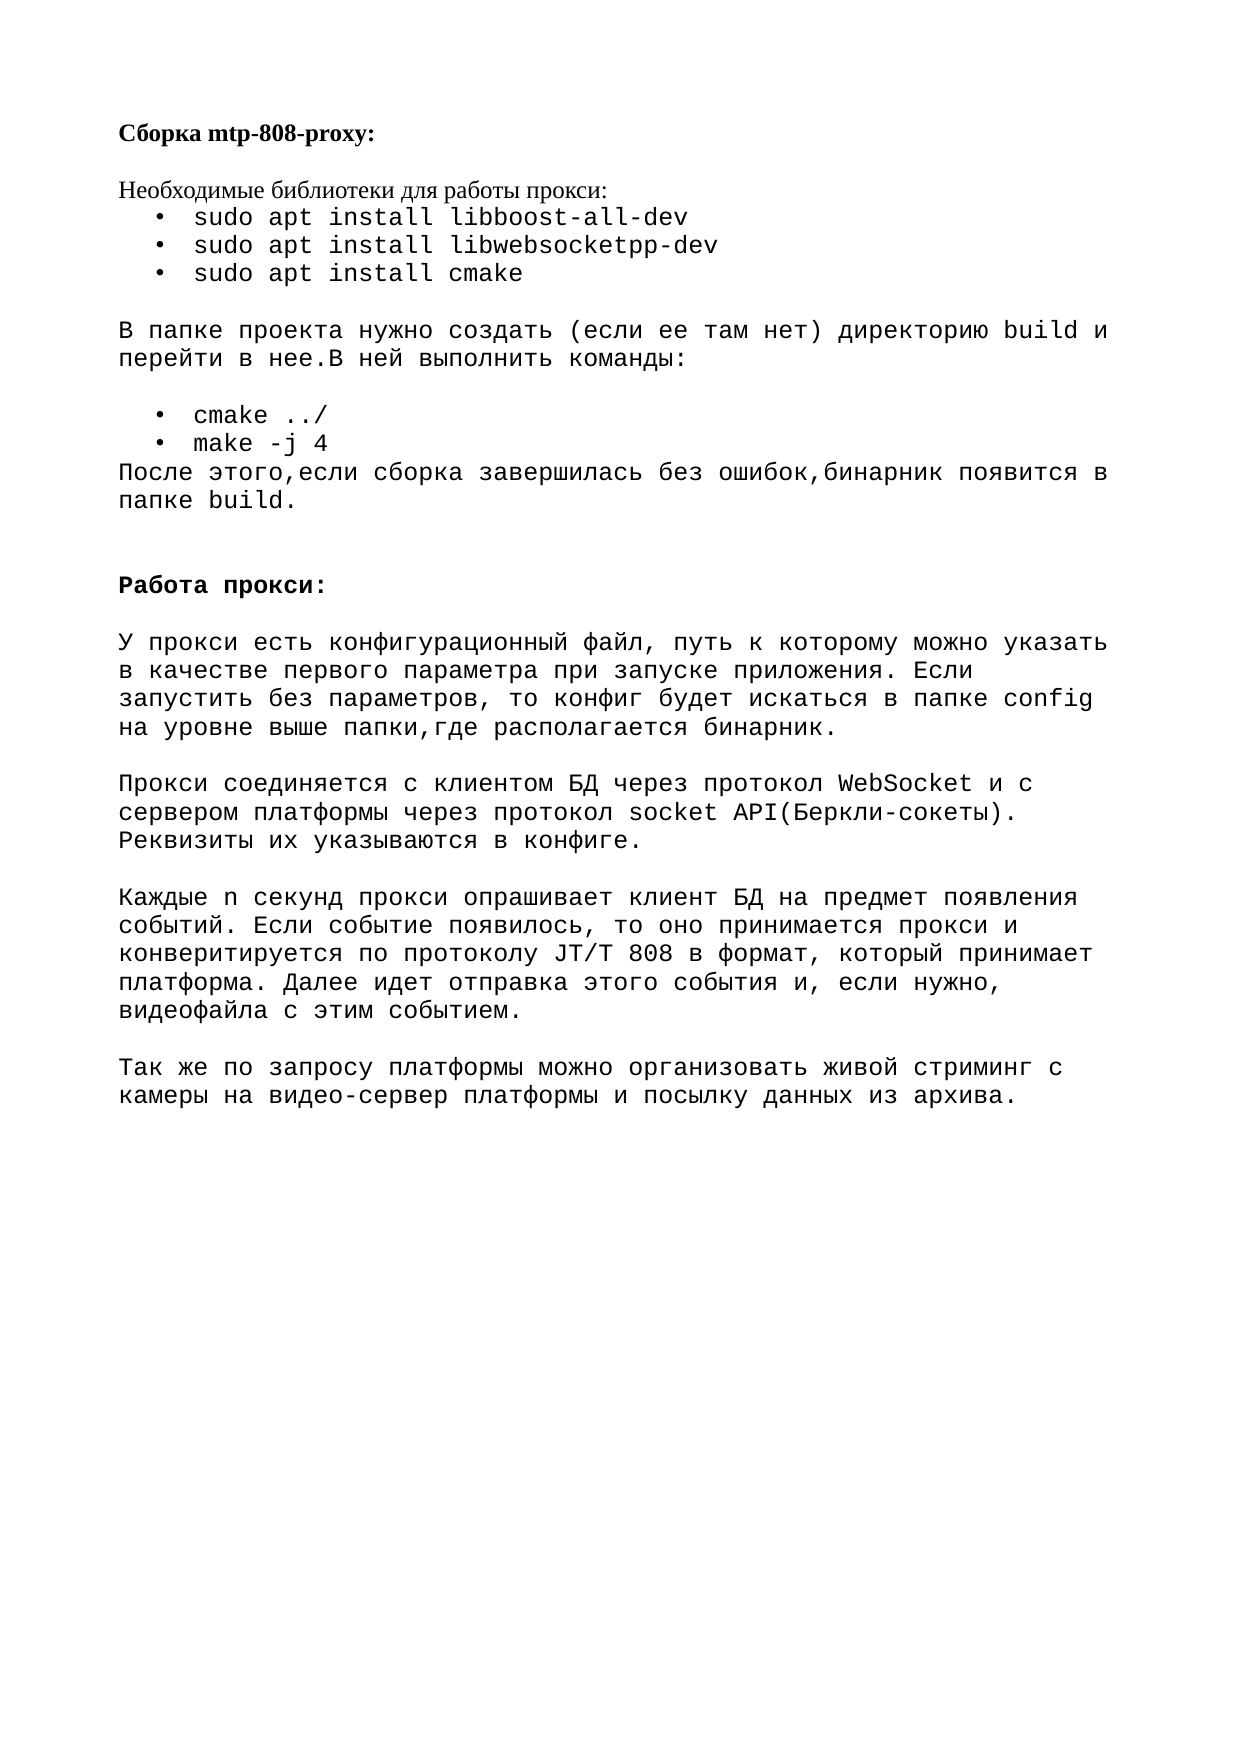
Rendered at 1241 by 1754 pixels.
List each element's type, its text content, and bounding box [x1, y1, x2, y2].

text После этого,если сборка завершилась без ошибок,бинарник появится в папке build. [118, 459, 1122, 516]
text Работа прокси: [118, 573, 1122, 601]
list cmake ../ [156, 403, 1122, 431]
text В папке проекта нужно создать (если ее там нет) директорию build и перейти в нее.В ней выполнить команды: [118, 318, 1122, 374]
list sudo apt install libboost-all-dev [156, 204, 1122, 233]
text Так же по запросу платформы можно организовать живой стриминг с камеры на видео-сервер платформы и посылку данных из архива. [118, 1054, 1122, 1111]
list sudo apt install cmake [156, 261, 1122, 289]
list sudo apt install libwebsocketpp-dev [156, 233, 1122, 261]
text Необходимые библиотеки для работы прокси: [118, 176, 1122, 204]
list make -j 4 [156, 431, 1122, 459]
text Каждые n секунд прокси опрашивает клиент БД на предмет появления событий. Если событие появилось, то оно принимается прокси и конверитируется по протоколу JT/T 808 в формат, который принимает платформа. Далее идет отправка этого события и, если нужно, видеофайла с этим событием. [118, 884, 1122, 1026]
text У прокси есть конфигурационный файл, путь к которому можно указать в качестве первого параметра при запуске приложения. Если запустить без параметров, то конфиг будет искаться в папке config на уровне выше папки,где располагается бинарник. [118, 629, 1122, 743]
text Сборка mtp-808-proxy: [118, 118, 1122, 147]
text Прокси соединяется с клиентом БД через протокол WebSocket и с сервером платформы через протокол socket API(Беркли-сокеты). Реквизиты их указываются в конфиге. [118, 771, 1122, 856]
